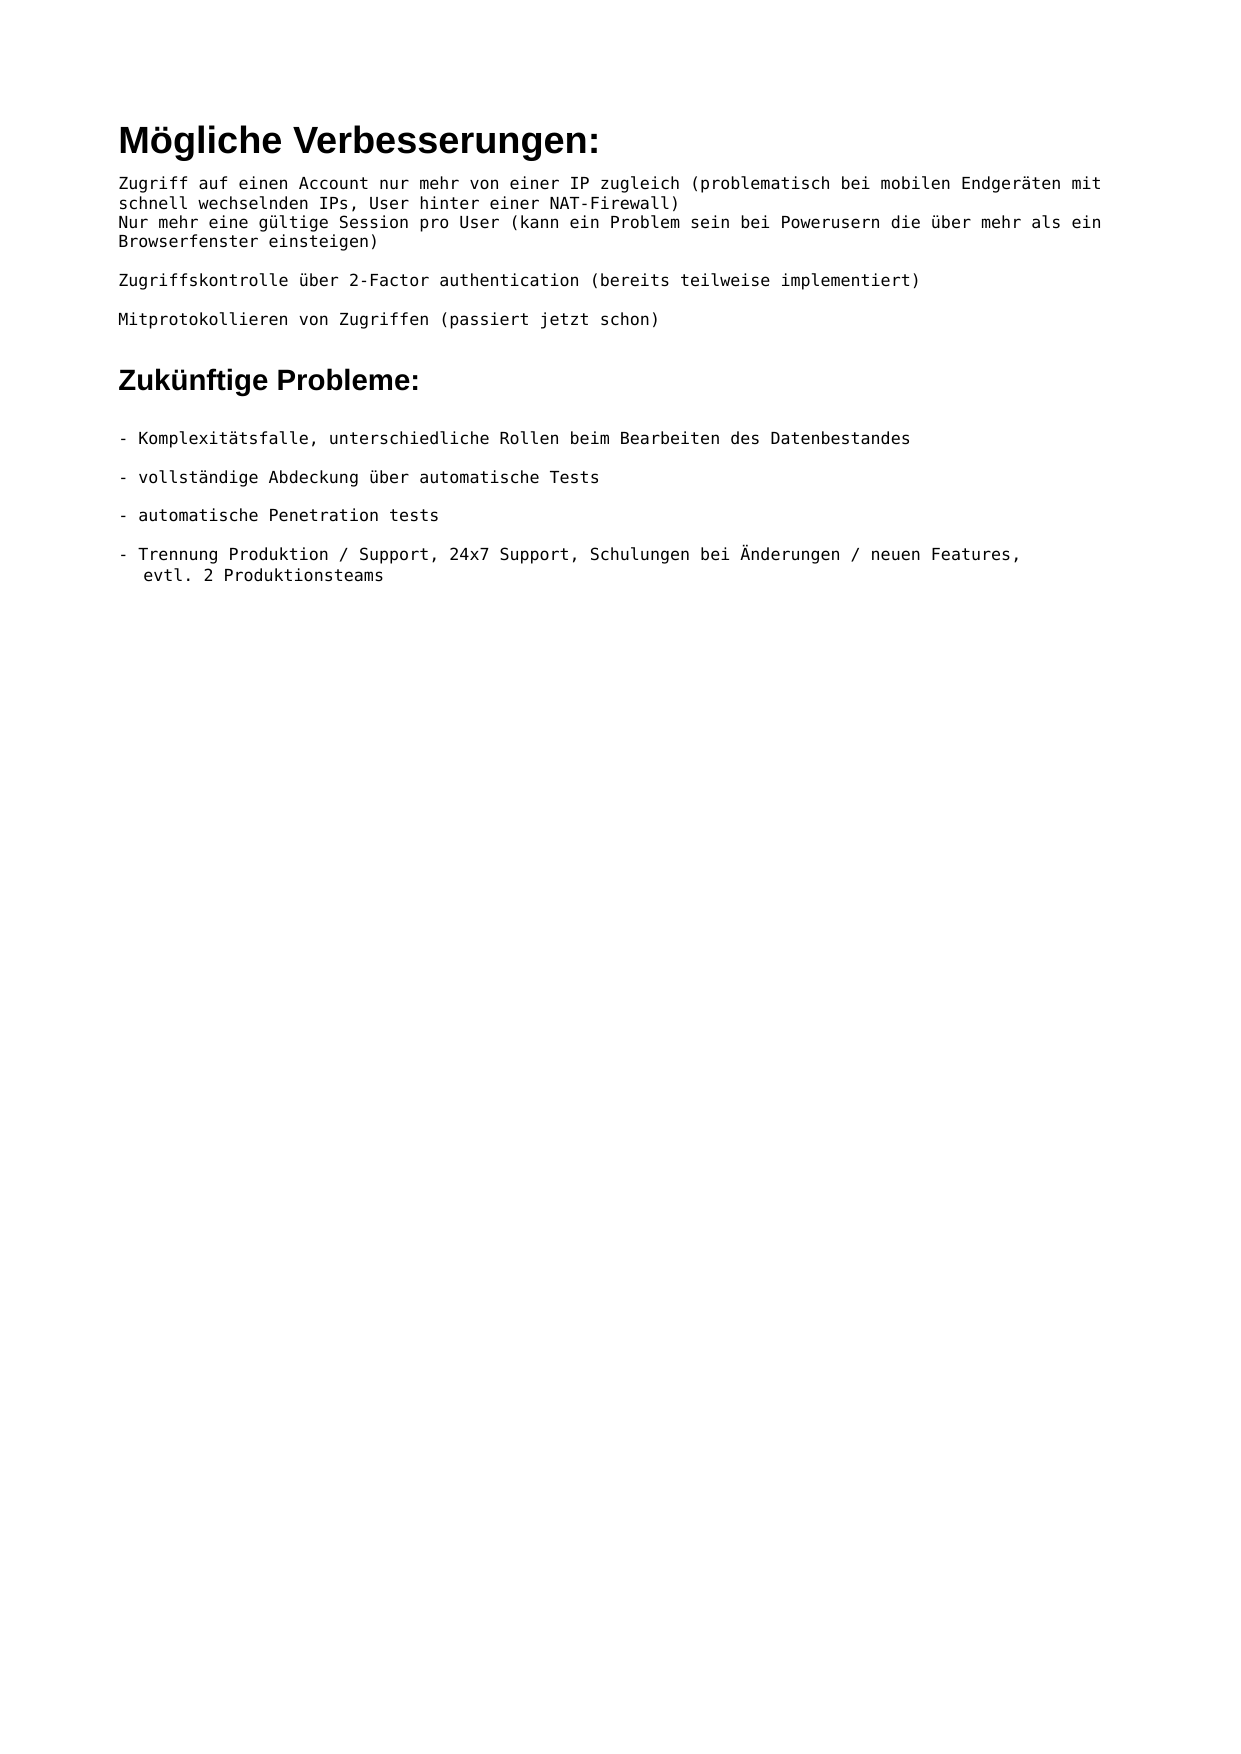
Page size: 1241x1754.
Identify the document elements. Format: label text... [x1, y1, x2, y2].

text evtl. 2 Produktionsteams [118, 564, 1122, 588]
subtitle Zukünftige Probleme: [118, 363, 1122, 397]
subtitle Mögliche Verbesserungen: [118, 118, 1122, 162]
text Zugriffskontrolle über 2-Factor authentication (bereits teilweise implementiert) [118, 271, 1122, 291]
text - vollständige Abdeckung über automatische Tests [118, 468, 1122, 487]
text - automatische Penetration tests [118, 506, 1122, 526]
text Zugriff auf einen Account nur mehr von einer IP zugleich (problematisch bei mobilen Endgeräten mit schnell wechselnden IPs, User hinter einer NAT-Firewall) [118, 174, 1122, 213]
text Mitprotokollieren von Zugriffen (passiert jetzt schon) [118, 310, 1122, 329]
text - Komplexitätsfalle, unterschiedliche Rollen beim Bearbeiten des Datenbestandes [118, 429, 1122, 448]
text Nur mehr eine gültige Session pro User (kann ein Problem sein bei Powerusern die über mehr als ein Browserfenster einsteigen) [118, 213, 1122, 252]
text - Trennung Produktion / Support, 24x7 Support, Schulungen bei Änderungen / neuen Features, [118, 545, 1122, 564]
